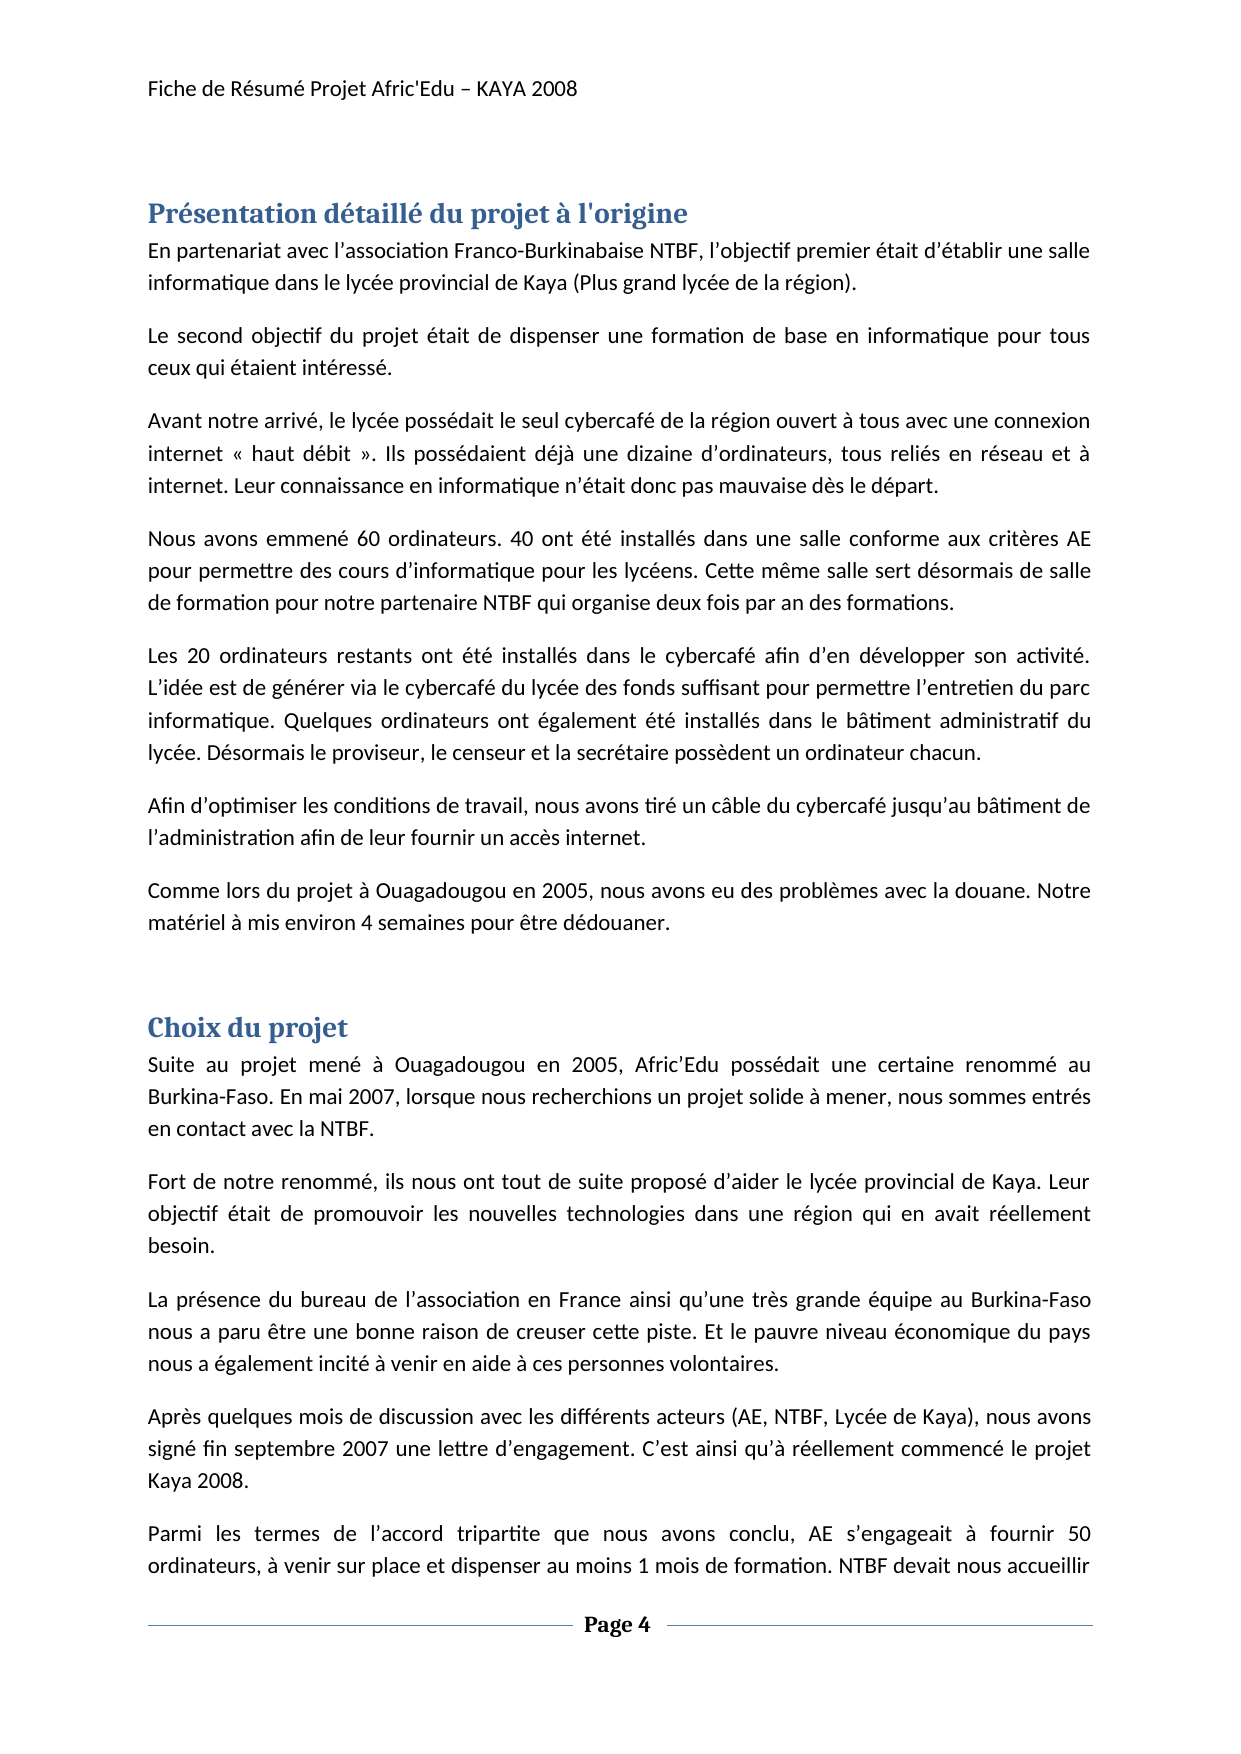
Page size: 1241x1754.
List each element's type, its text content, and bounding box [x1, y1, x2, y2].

subtitle Présentation détaillé du projet à l'origine [148, 198, 1093, 231]
text La présence du bureau de l’association en France ainsi qu’une très grande équipe au Burkina-Faso nous a paru être une bonne raison de creuser cette piste. Et le pauvre niveau économique du pays nous a également incité à venir en aide à ces personnes volontaires. [148, 1285, 1093, 1377]
text Les 20 ordinateurs restants ont été installés dans le cybercafé afin d’en développer son activité. L’idée est de générer via le cybercafé du lycée des fonds suffisant pour permettre l’entretien du parc informatique. Quelques ordinateurs ont également été installés dans le bâtiment administratif du lycée. Désormais le proviseur, le censeur et la secrétaire possèdent un ordinateur chacun. [148, 641, 1093, 766]
text Le second objectif du projet était de dispenser une formation de base en informatique pour tous ceux qui étaient intéressé. [148, 321, 1093, 382]
text Fort de notre renommé, ils nous ont tout de suite proposé d’aider le lycée provincial de Kaya. Leur objectif était de promouvoir les nouvelles technologies dans une région qui en avait réellement besoin. [148, 1167, 1093, 1260]
text En partenariat avec l’association Franco-Burkinabaise NTBF, l’objectif premier était d’établir une salle informatique dans le lycée provincial de Kaya (Plus grand lycée de la région). [148, 236, 1093, 296]
text Avant notre arrivé, le lycée possédait le seul cybercafé de la région ouvert à tous avec une connexion internet « haut débit ». Ils possédaient déjà une dizaine d’ordinateurs, tous reliés en réseau et à internet. Leur connaissance en informatique n’était donc pas mauvaise dès le départ. [148, 407, 1093, 499]
text Afin d’optimiser les conditions de travail, nous avons tiré un câble du cybercafé jusqu’au bâtiment de l’administration afin de leur fournir un accès internet. [148, 791, 1093, 851]
text Suite au projet mené à Ouagadougou en 2005, Afric’Edu possédait une certaine renommé au Burkina-Faso. En mai 2007, lorsque nous recherchions un projet solide à mener, nous sommes entrés en contact avec la NTBF. [148, 1050, 1093, 1142]
text Nous avons emmené 60 ordinateurs. 40 ont été installés dans une salle conforme aux critères AE pour permettre des cours d’informatique pour les lycéens. Cette même salle sert désormais de salle de formation pour notre partenaire NTBF qui organise deux fois par an des formations. [148, 524, 1093, 616]
text Parmi les termes de l’accord tripartite que nous avons conclu, AE s’engageait à fournir 50 ordinateurs, à venir sur place et dispenser au moins 1 mois de formation. NTBF devait nous accueillir [148, 1519, 1093, 1580]
text Comme lors du projet à Ouagadougou en 2005, nous avons eu des problèmes avec la douane. Notre matériel à mis environ 4 semaines pour être dédouaner. [148, 876, 1093, 936]
subtitle Choix du projet [148, 1011, 1093, 1045]
text Après quelques mois de discussion avec les différents acteurs (AE, NTBF, Lycée de Kaya), nous avons signé fin septembre 2007 une lettre d’engagement. C’est ainsi qu’à réellement commencé le projet Kaya 2008. [148, 1402, 1093, 1494]
